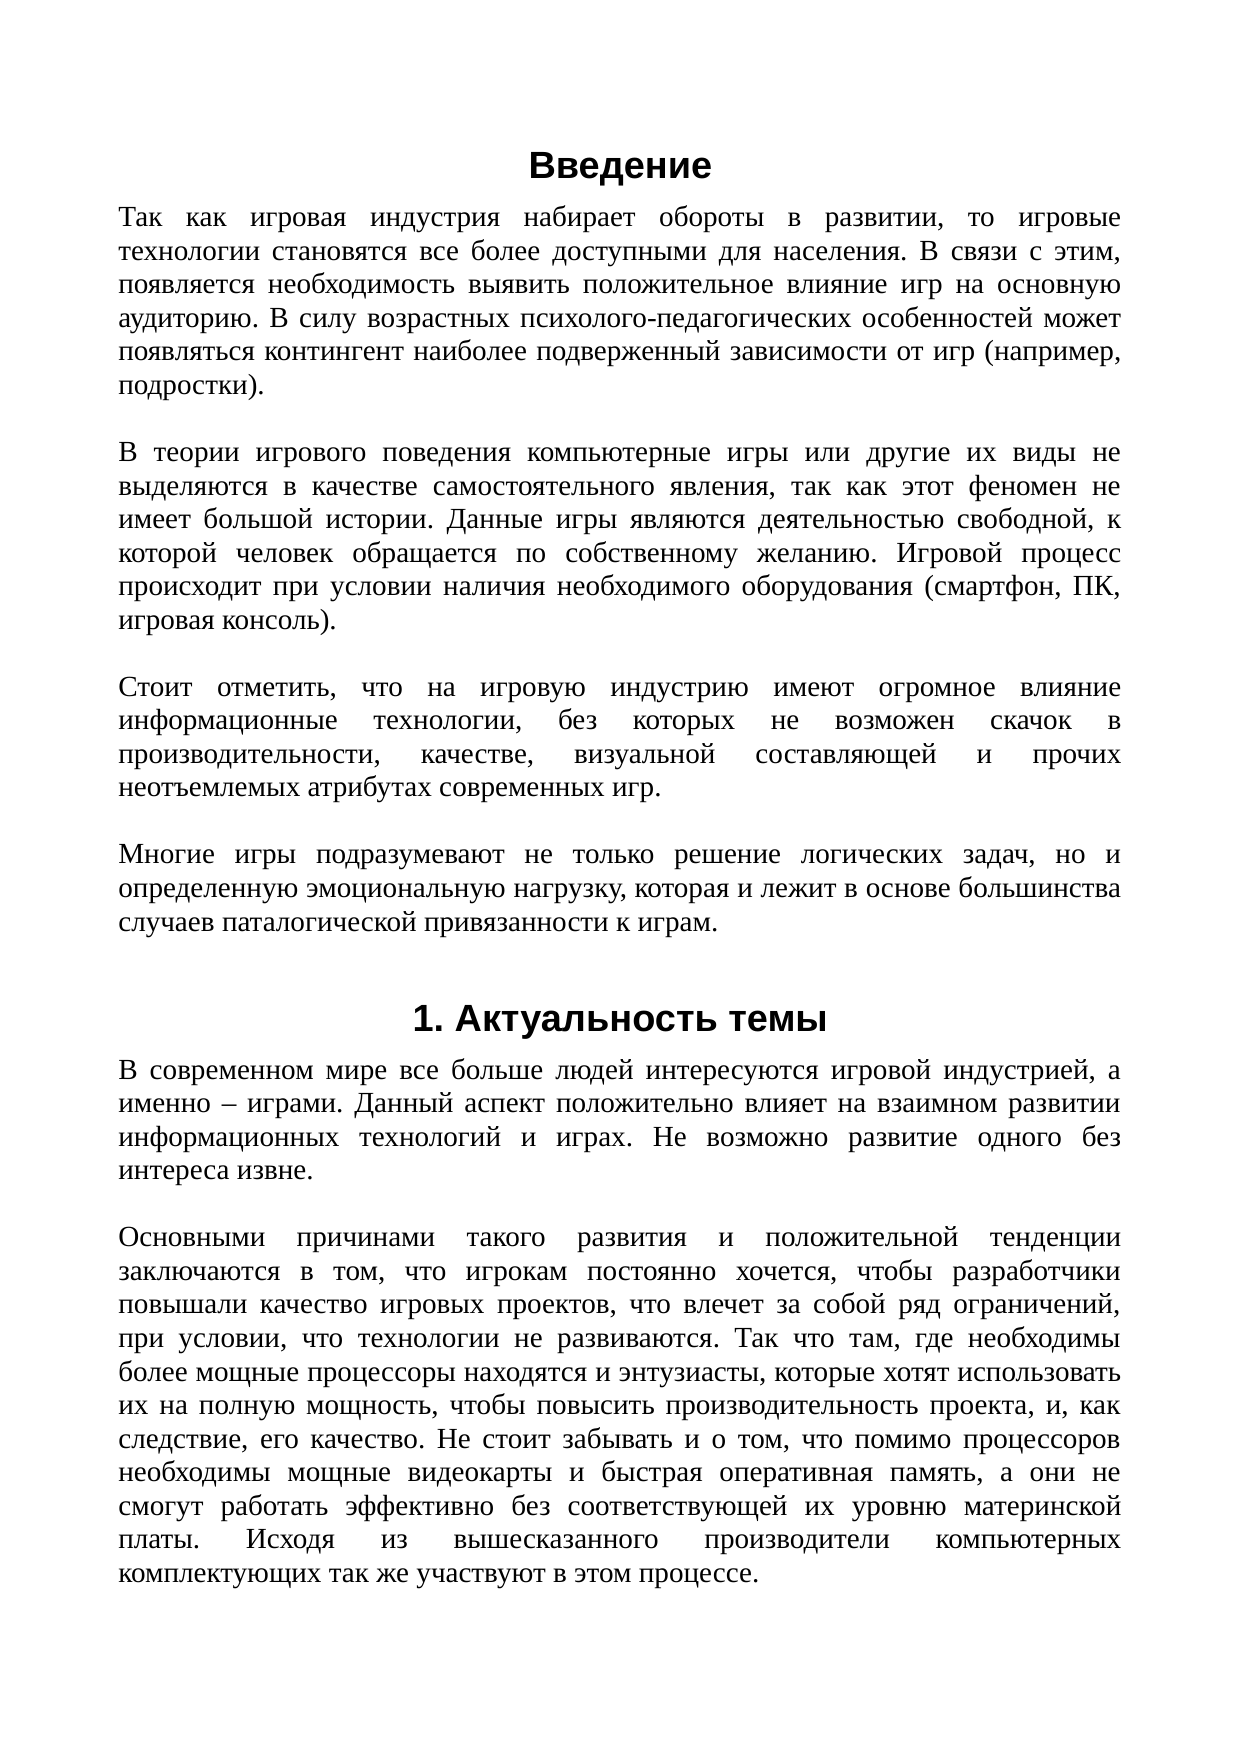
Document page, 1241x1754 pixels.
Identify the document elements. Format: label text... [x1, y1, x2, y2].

subtitle Введение [118, 143, 1122, 187]
text В теории игрового поведения компьютерные игры или другие их виды не выделяются в качестве самостоятельного явления, так как этот феномен не имеет большой истории. Данные игры являются деятельностью свободной, к которой человек обращается по собственному желанию. Игровой процесс происходит при условии наличия необходимого оборудования (смартфон, ПК, игровая консоль). [118, 434, 1122, 635]
text Стоит отметить, что на игровую индустрию имеют огромное влияние информационные технологии, без которых не возможен скачок в производительности, качестве, визуальной составляющей и прочих неотъемлемых атрибутах современных игр. [118, 669, 1122, 803]
text Так как игровая индустрия набирает обороты в развитии, то игровые технологии становятся все более доступными для населения. В связи с этим, появляется необходимость выявить положительное влияние игр на основную аудиторию. В силу возрастных психолого-педагогических особенностей может появляться контингент наиболее подверженный зависимости от игр (например, подростки). [118, 199, 1122, 401]
subtitle 1. Актуальность темы [118, 996, 1122, 1039]
text Основными причинами такого развития и положительной тенденции заключаются в том, что игрокам постоянно хочется, чтобы разработчики повышали качество игровых проектов, что влечет за собой ряд ограничений, при условии, что технологии не развиваются. Так что там, где необходимы более мощные процессоры находятся и энтузиасты, которые хотят использовать их на полную мощность, чтобы повысить производительность проекта, и, как следствие, его качество. Не стоит забывать и о том, что помимо процессоров необходимы мощные видеокарты и быстрая оперативная память, а они не смогут работать эффективно без соответствующей их уровню материнской платы. Исходя из вышесказанного производители компьютерных комплектующих так же участвуют в этом процессе. [118, 1219, 1122, 1588]
text В современном мире все больше людей интересуются игровой индустрией, а именно – играми. Данный аспект положительно влияет на взаимном развитии информационных технологий и играх. Не возможно развитие одного без интереса извне. [118, 1052, 1122, 1186]
text Многие игры подразумевают не только решение логических задач, но и определенную эмоциональную нагрузку, которая и лежит в основе большинства случаев паталогической привязанности к играм. [118, 837, 1122, 937]
